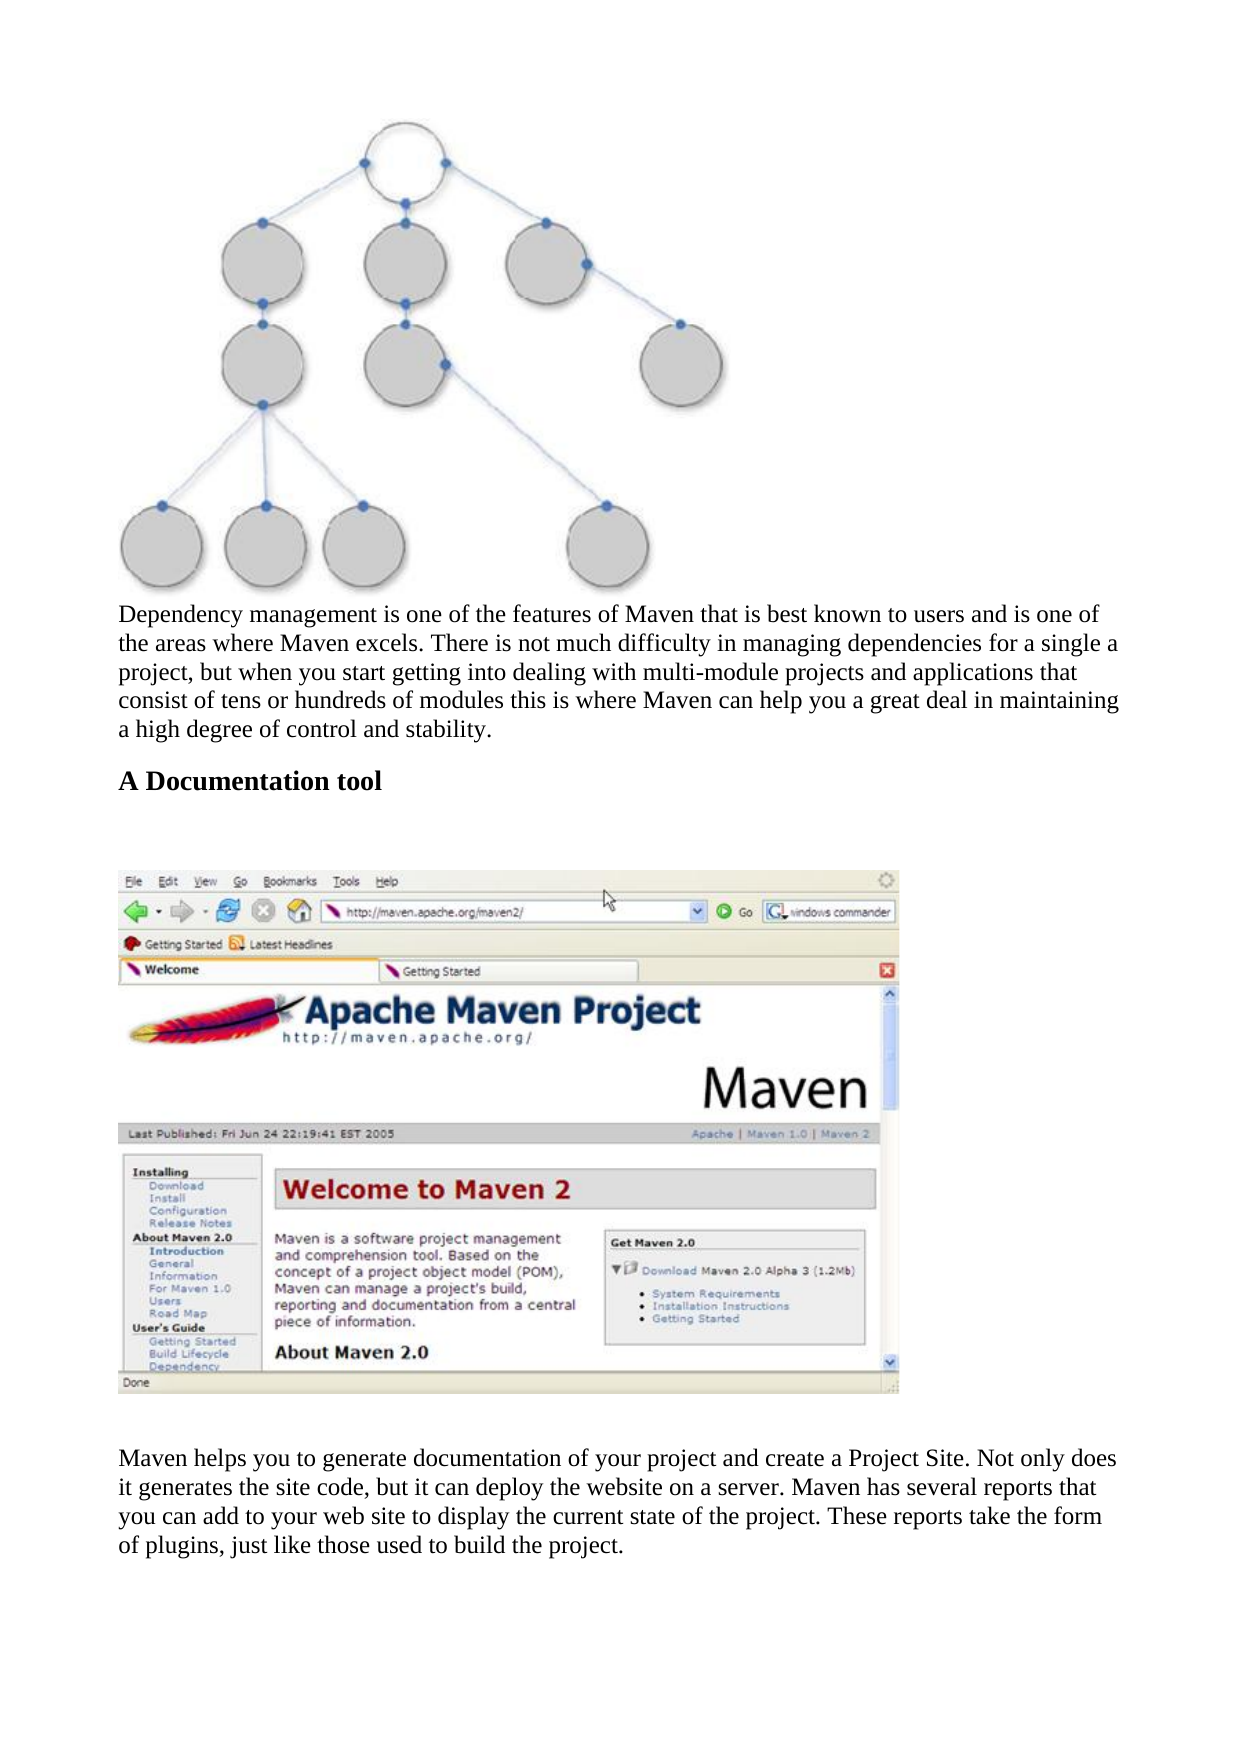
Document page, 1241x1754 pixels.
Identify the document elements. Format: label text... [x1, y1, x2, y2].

text A Documentation tool [118, 764, 1122, 796]
text Maven helps you to generate documentation of your project and create a Project Site. Not only does it generates the site code, but it can deploy the website on a server. Maven has several reports that you can add to your web site to display the current state of the project. These reports take the form of plugins, just like those used to build the project. [118, 1415, 1122, 1558]
text Dependency management is one of the features of Maven that is best known to users and is one of the areas where Maven excels. There is not much difficulty in managing dependencies for a single a project, but when you start getting into dealing with multi-module projects and applications that consist of tens or hundreds of modules this is where Maven can help you a great deal in maintaining a high degree of control and stability. [118, 118, 1122, 743]
